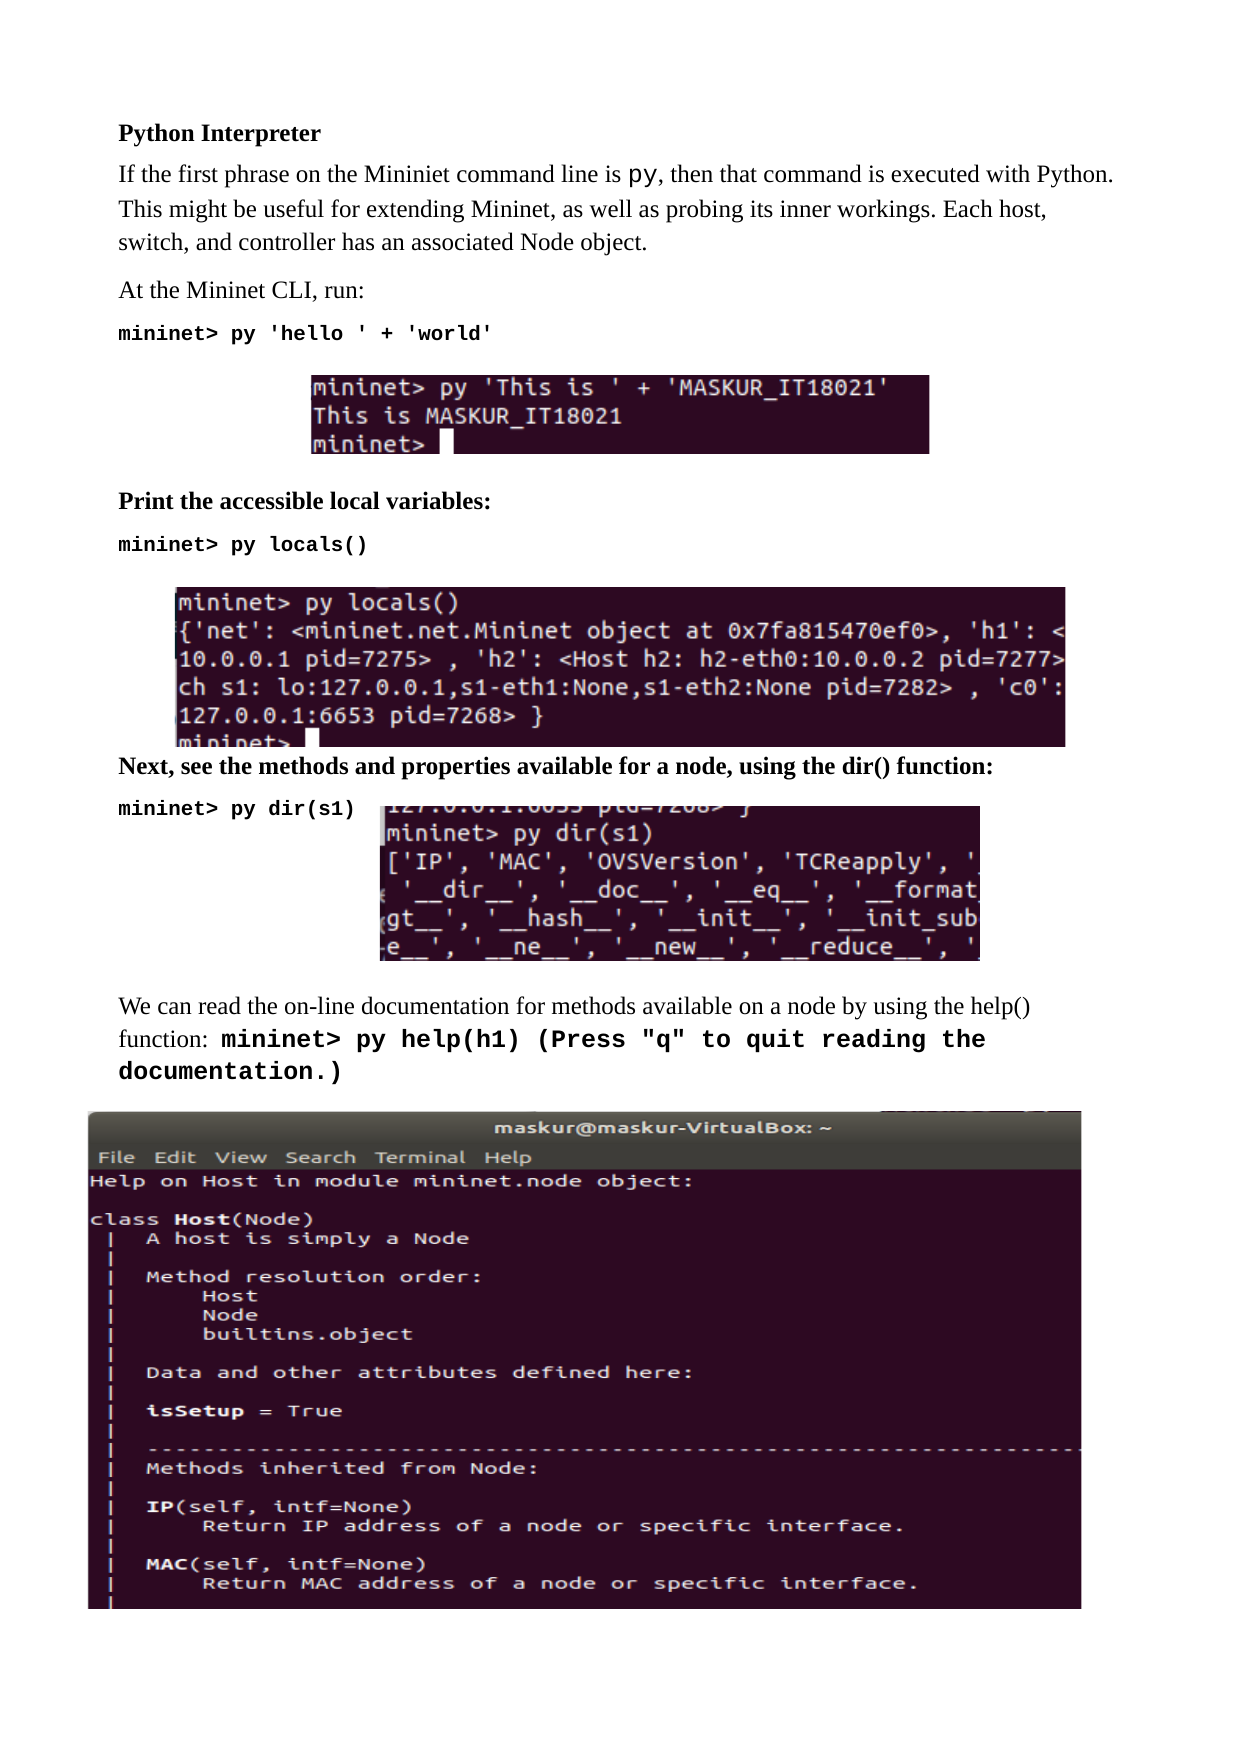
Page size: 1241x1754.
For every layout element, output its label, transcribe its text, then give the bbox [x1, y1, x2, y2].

text mininet> py locals() [118, 534, 1122, 558]
text Print the accessible local variables: [118, 486, 1122, 515]
picture [87, 1111, 1082, 1609]
text We can read the on-line documentation for methods available on a node by using the help() function: mininet> py help(h1) (Press "q" to quit reading the documentation.) [118, 991, 1122, 1087]
text If the first phrase on the Mininiet command line is py, then that command is executed with Python. This might be useful for extending Mininet, as well as probing its inner workings. Each host, switch, and controller has an associated Node object. [118, 159, 1122, 256]
picture [310, 375, 930, 454]
text At the Mininet CLI, run: [118, 275, 1122, 304]
text mininet> py 'hello ' + 'world' [118, 323, 1122, 346]
text Next, see the methods and properties available for a node, using the dir() function: [118, 587, 1122, 779]
picture [379, 806, 980, 961]
text mininet> py dir(s1) [118, 798, 1122, 822]
picture [174, 587, 1066, 747]
subtitle Python Interpreter [118, 118, 1122, 147]
